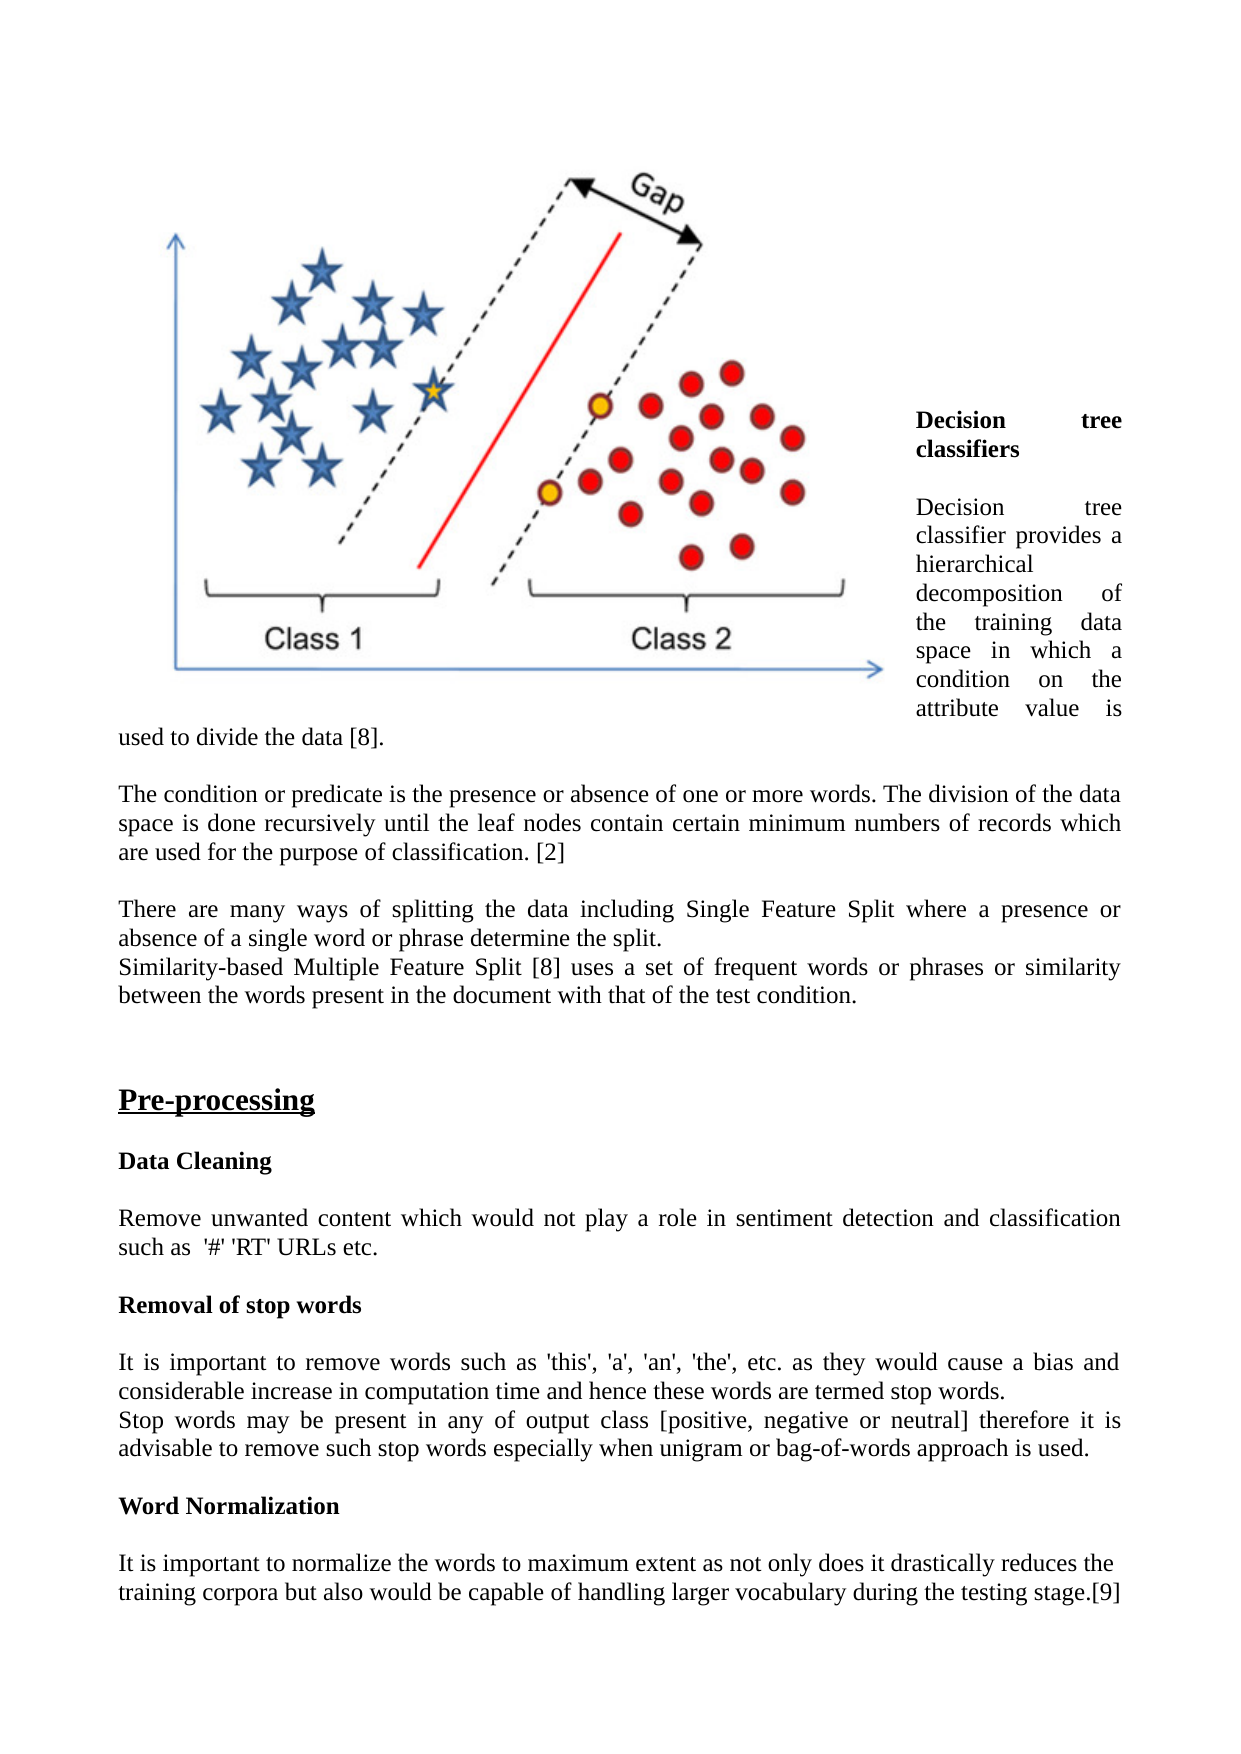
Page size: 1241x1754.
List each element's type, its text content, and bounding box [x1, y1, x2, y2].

text There are many ways of splitting the data including Single Feature Split where a presence or absence of a single word or phrase determine the split. [118, 894, 1122, 952]
text Pre-processing [118, 1081, 1122, 1117]
text Remove unwanted content which would not play a role in sentiment detection and classification such as '#' 'RT' URLs etc. [118, 1203, 1122, 1261]
text Stop words may be present in any of output class [positive, negative or neutral] therefore it is advisable to remove such stop words especially when unigram or bag-of-words approach is used. [118, 1405, 1122, 1462]
text The condition or predicate is the presence or absence of one or more words. The division of the data space is done recursively until the leaf nodes contain certain minimum numbers of records which are used for the purpose of classification. [2] [118, 779, 1122, 866]
text It is important to remove words such as 'this', 'a', 'an', 'the', etc. as they would cause a bias and considerable increase in computation time and hence these words are termed stop words. [118, 1347, 1122, 1405]
text Removal of stop words [118, 1290, 1122, 1318]
text Decision tree classifiers [916, 406, 1122, 463]
text Decision tree classifier provides a hierarchical decomposition of the training data space in which a condition on the attribute value is used to divide the data [8]. [118, 492, 1122, 751]
text It is important to normalize the words to maximum extent as not only does it drastically reduces the training corpora but also would be capable of handling larger vocabulary during the testing stage.[9] [118, 1548, 1122, 1606]
text Word Normalization [118, 1491, 1122, 1520]
text Data Cleaning [118, 1146, 1122, 1175]
text Similarity-based Multiple Feature Split [8] uses a set of frequent words or phrases or similarity between the words present in the document with that of the test condition. [118, 952, 1122, 1009]
text [118, 406, 134, 463]
